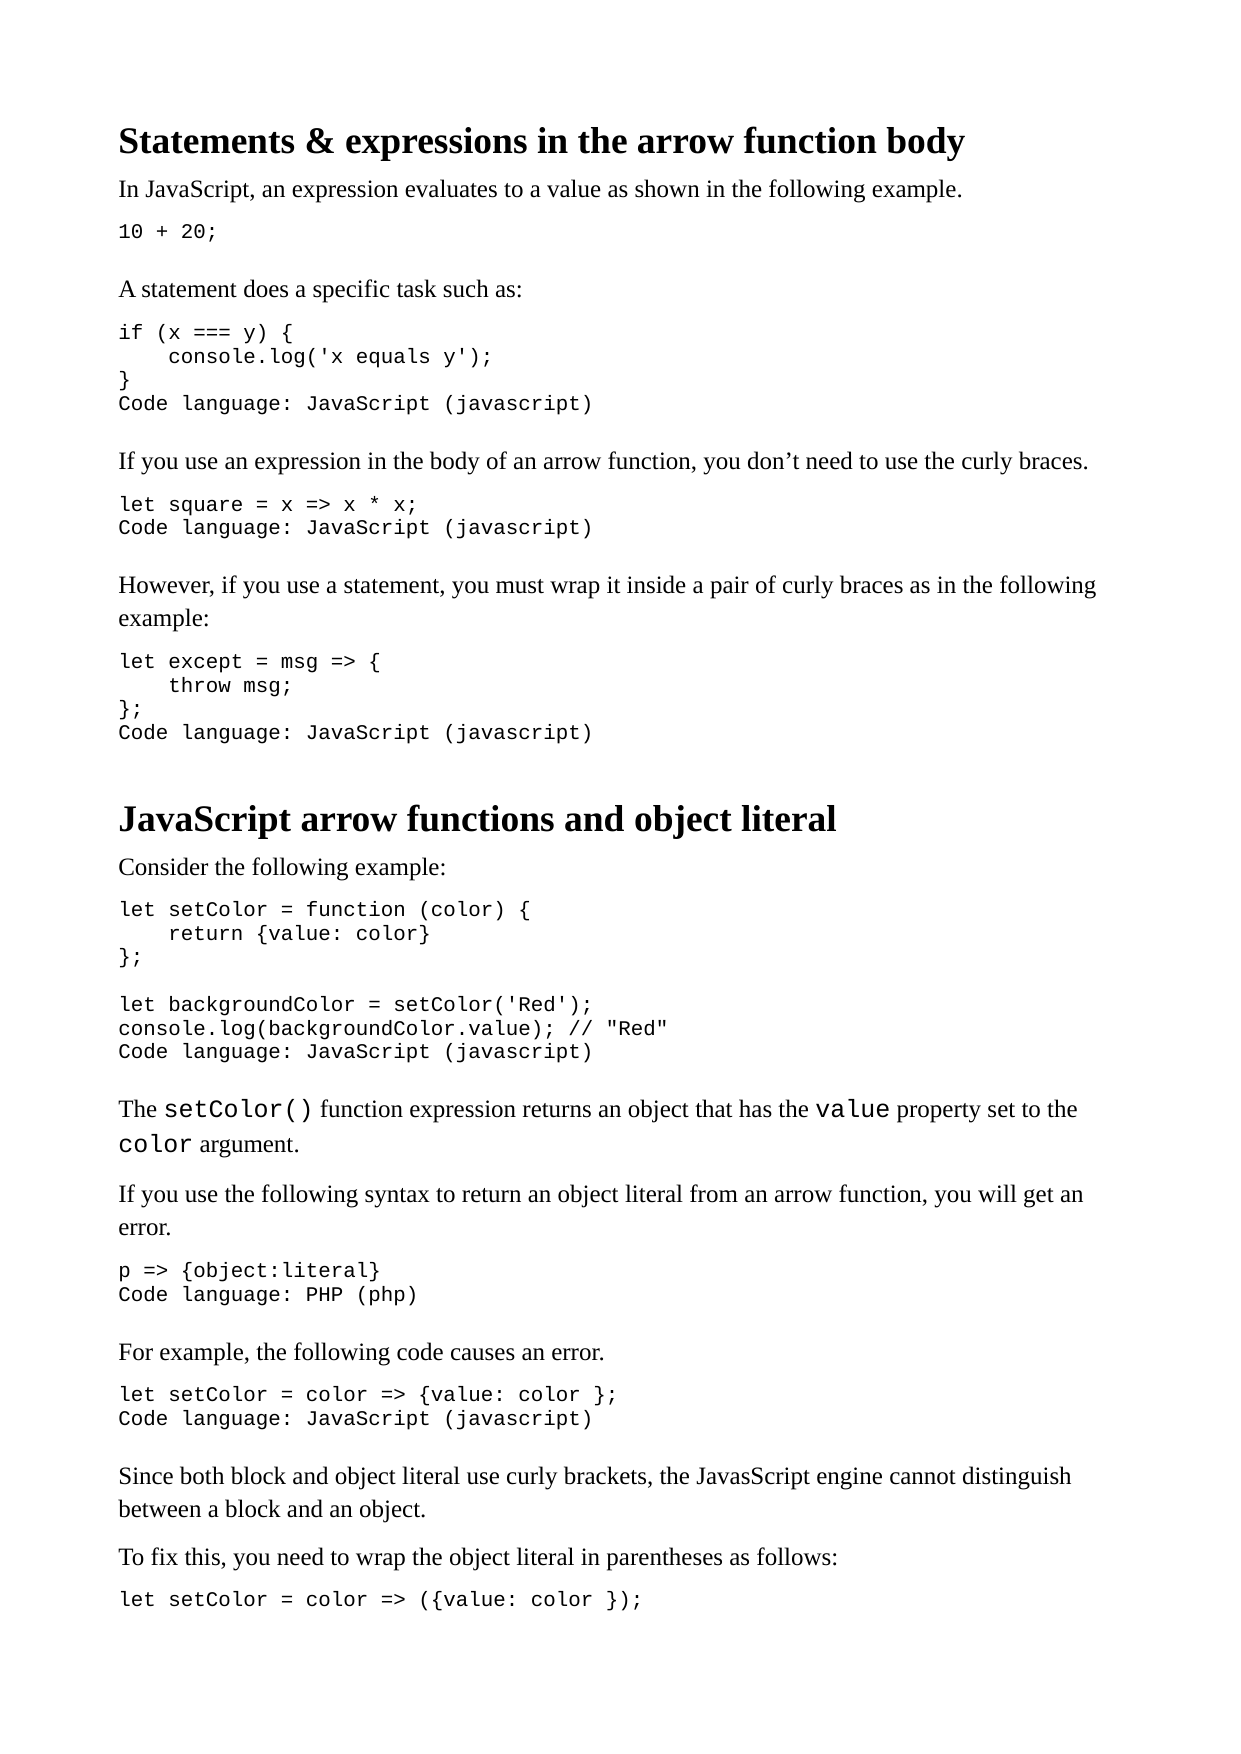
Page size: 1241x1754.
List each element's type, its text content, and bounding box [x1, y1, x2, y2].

text return {value: color} [118, 923, 1122, 947]
text Code language: PHP (php) [118, 1284, 1122, 1307]
text To fix this, you need to wrap the object literal in parentheses as follows: [118, 1542, 1122, 1571]
text }; [118, 947, 1122, 970]
text let square = x => x * x; [118, 494, 1122, 517]
text throw msg; [118, 675, 1122, 698]
text If you use the following syntax to return an object literal from an arrow function, you will get an error. [118, 1179, 1122, 1241]
text Code language: JavaScript (javascript) [118, 1041, 1122, 1065]
text let setColor = function (color) { [118, 899, 1122, 923]
text let setColor = color => ({value: color }); [118, 1589, 1122, 1613]
text Since both block and object literal use curly brackets, the JavasScript engine cannot distinguish between a block and an object. [118, 1461, 1122, 1523]
text p => {object:literal} [118, 1260, 1122, 1284]
text For example, the following code causes an error. [118, 1337, 1122, 1366]
text In JavaScript, an expression evaluates to a value as shown in the following example. [118, 174, 1122, 202]
text let backgroundColor = setColor('Red'); [118, 994, 1122, 1017]
text If you use an expression in the body of an arrow function, you don’t need to use the curly braces. [118, 446, 1122, 475]
text }; [118, 698, 1122, 722]
text However, if you use a statement, you must wrap it inside a pair of curly braces as in the following example: [118, 571, 1122, 632]
text The setColor() function expression returns an object that has the value property set to the color argument. [118, 1094, 1122, 1160]
text console.log('x equals y'); [118, 346, 1122, 369]
text A statement does a specific task such as: [118, 274, 1122, 303]
subtitle Statements & expressions in the arrow function body [118, 118, 1122, 161]
text 10 + 20; [118, 221, 1122, 245]
text Code language: JavaScript (javascript) [118, 722, 1122, 746]
text } [118, 369, 1122, 393]
text let setColor = color => {value: color }; [118, 1384, 1122, 1408]
text Code language: JavaScript (javascript) [118, 393, 1122, 417]
text Consider the following example: [118, 852, 1122, 880]
text let except = msg => { [118, 651, 1122, 675]
text Code language: JavaScript (javascript) [118, 1408, 1122, 1432]
text console.log(backgroundColor.value); // "Red" [118, 1017, 1122, 1041]
subtitle JavaScript arrow functions and object literal [118, 796, 1122, 839]
text Code language: JavaScript (javascript) [118, 517, 1122, 541]
text if (x === y) { [118, 322, 1122, 346]
